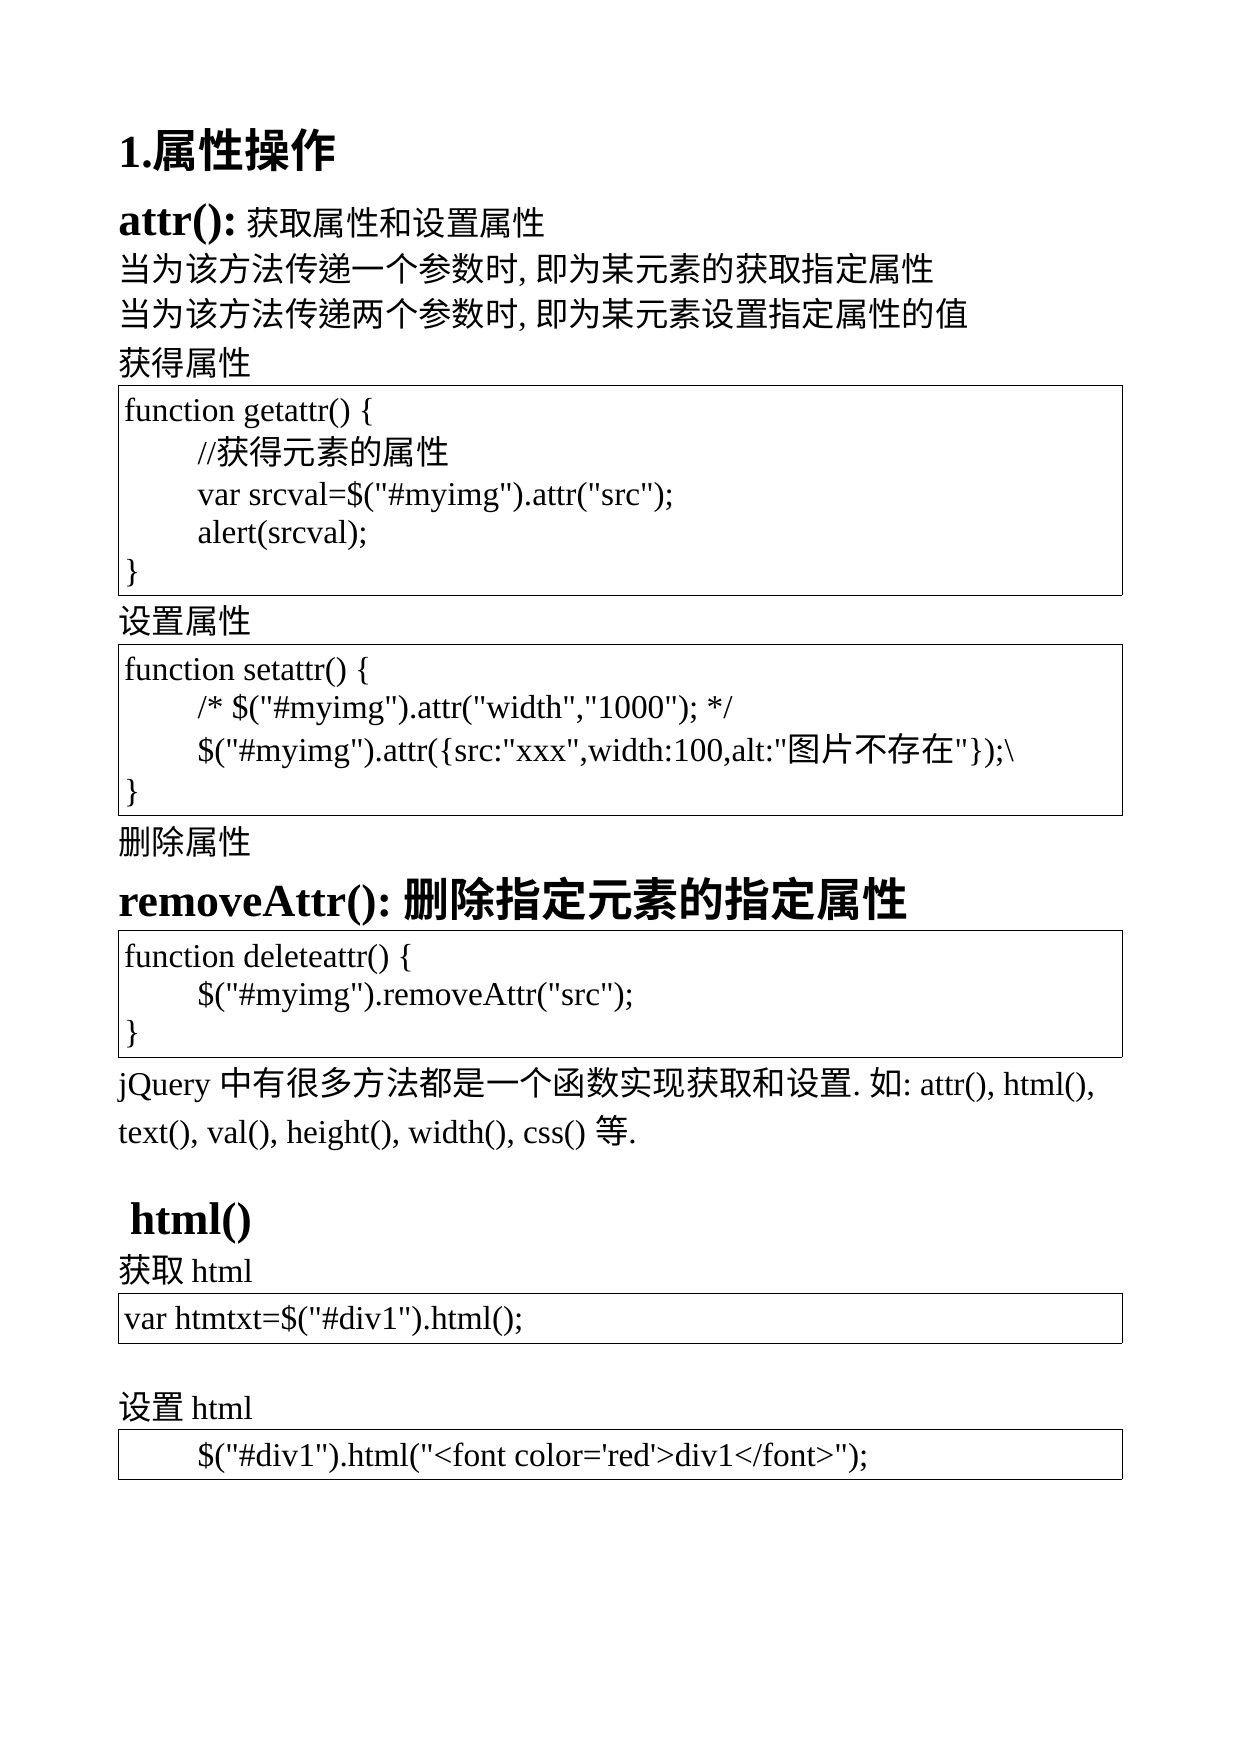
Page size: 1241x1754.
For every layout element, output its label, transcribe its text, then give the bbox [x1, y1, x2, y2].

text 设置html [118, 1381, 1122, 1429]
text removeAttr(): 删除指定元素的指定属性 [118, 864, 1122, 930]
text 获取html [118, 1244, 1122, 1292]
text 1.属性操作 [118, 118, 1122, 181]
text html() [118, 1192, 1122, 1244]
text 当为该方法传递两个参数时, 即为某元素设置指定属性的值 [118, 291, 1122, 337]
table_header function getattr() { //获得元素的属性 var srcval=$("#myimg").attr("src"); alert(srcval); } [119, 386, 1122, 595]
text 获得属性 [118, 337, 1122, 385]
table_header var htmtxt=$("#div1").html(); [119, 1294, 1122, 1342]
text attr(): 获取属性和设置属性 [118, 193, 1122, 246]
table_header $("#div1").html("<font color='red'>div1</font>"); [119, 1430, 1122, 1479]
table_header function setattr() { /* $("#myimg").attr("width","1000"); */ $("#myimg").attr({src:"xxx",width:100,alt:"图片不存在"});\ } [119, 645, 1122, 815]
text jQuery 中有很多方法都是一个函数实现获取和设置. 如: attr(), html(), text(), val(), height(), width(), css() 等. [118, 1058, 1122, 1153]
table_header function deleteattr() { $("#myimg").removeAttr("src"); } [119, 931, 1122, 1057]
text 删除属性 [118, 816, 1122, 864]
text 当为该方法传递一个参数时, 即为某元素的获取指定属性 [118, 246, 1122, 291]
text 设置属性 [118, 596, 1122, 643]
